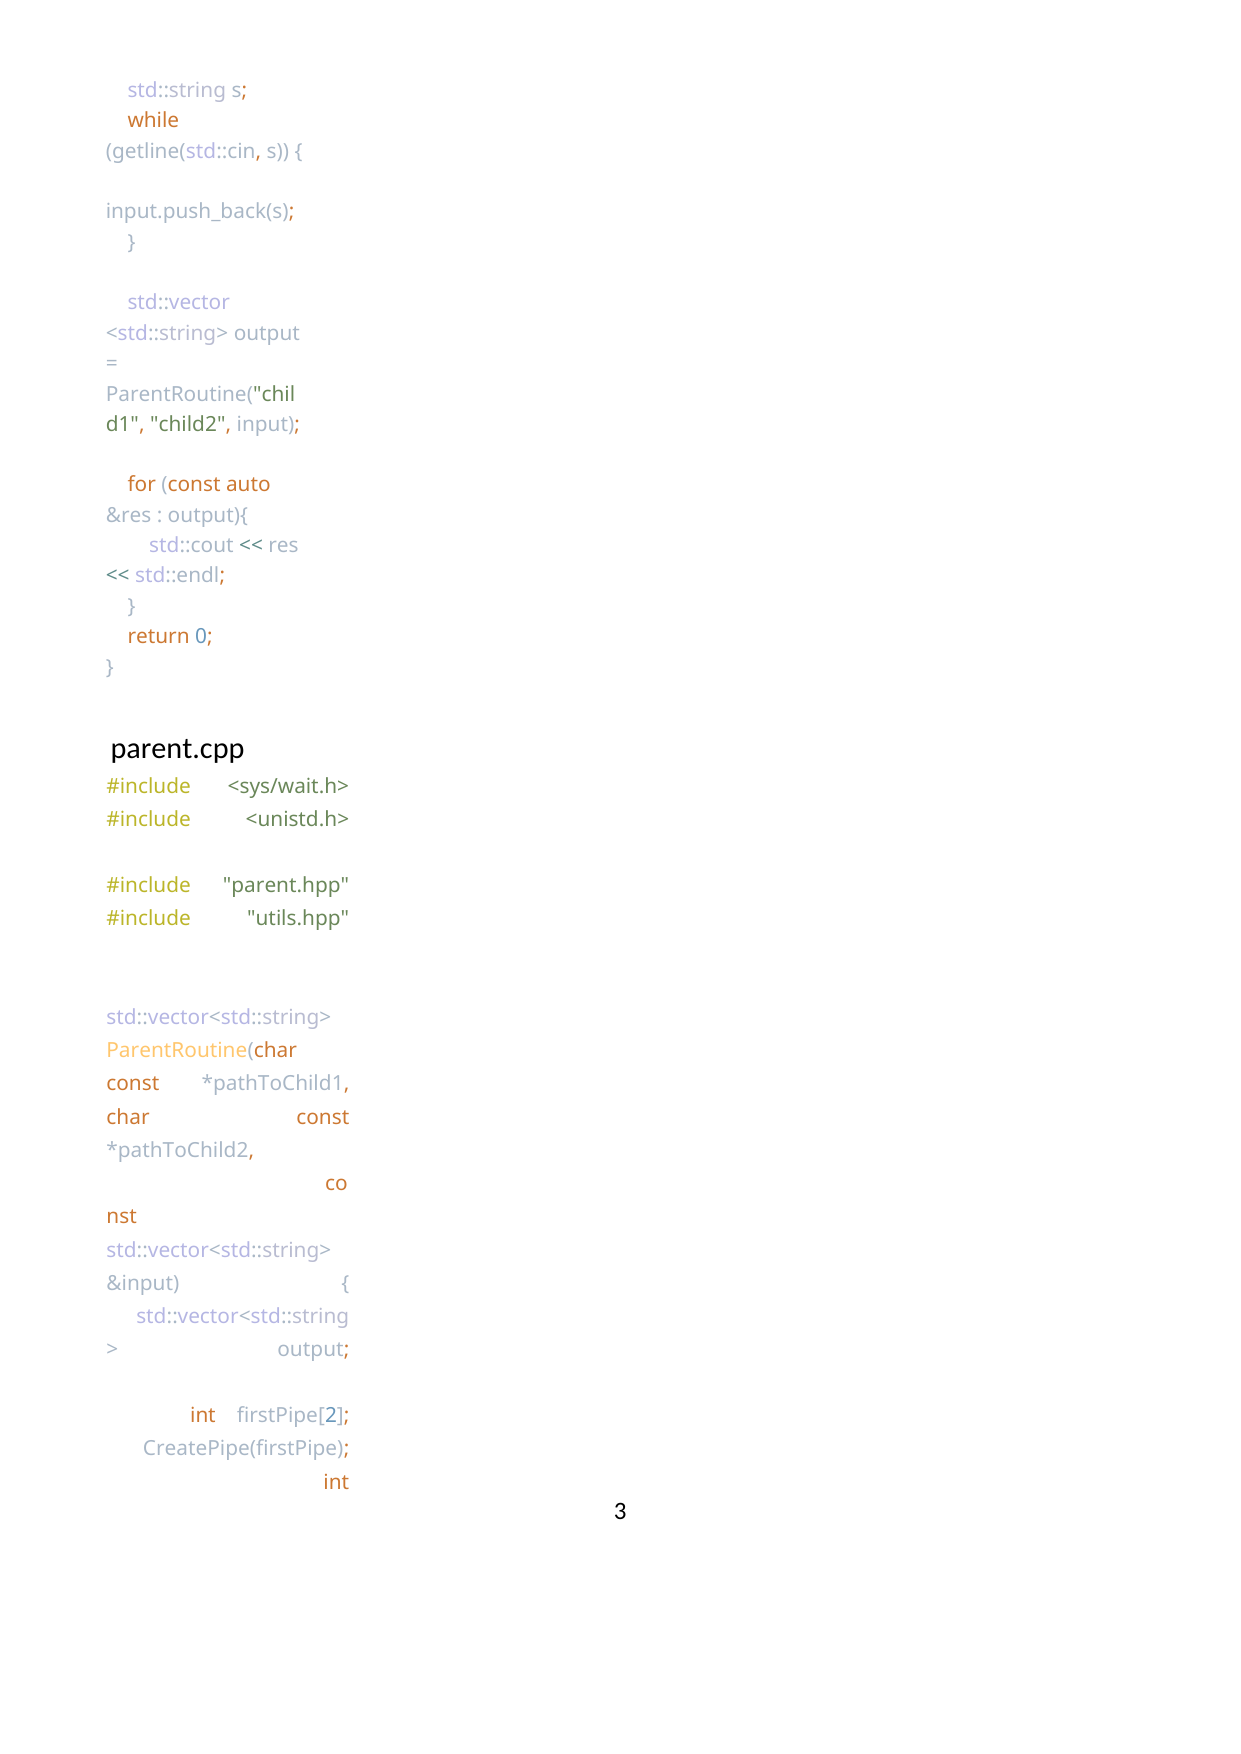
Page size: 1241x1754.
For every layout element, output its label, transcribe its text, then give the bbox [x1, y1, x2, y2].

text #include <sys/wait.h> #include <unistd.h> #include "parent.hpp" #include "utils.hpp" std::vector<std::string> ParentRoutine(char const *pathToChild1, char const *pathToChild2, const std::vector<std::string> &input) { std::vector<std::string> output; int firstPipe[2]; CreatePipe(firstPipe); int [106, 771, 349, 1495]
text std::string s; while (getline(std::cin, s)) { input.push_back(s); } std::vector <std::string> output = ParentRoutine("child1", "child2", input); for (const auto &res : output){ std::cout << res << std::endl; } return 0; } [106, 75, 306, 710]
subtitle parent.cpp [106, 729, 306, 766]
